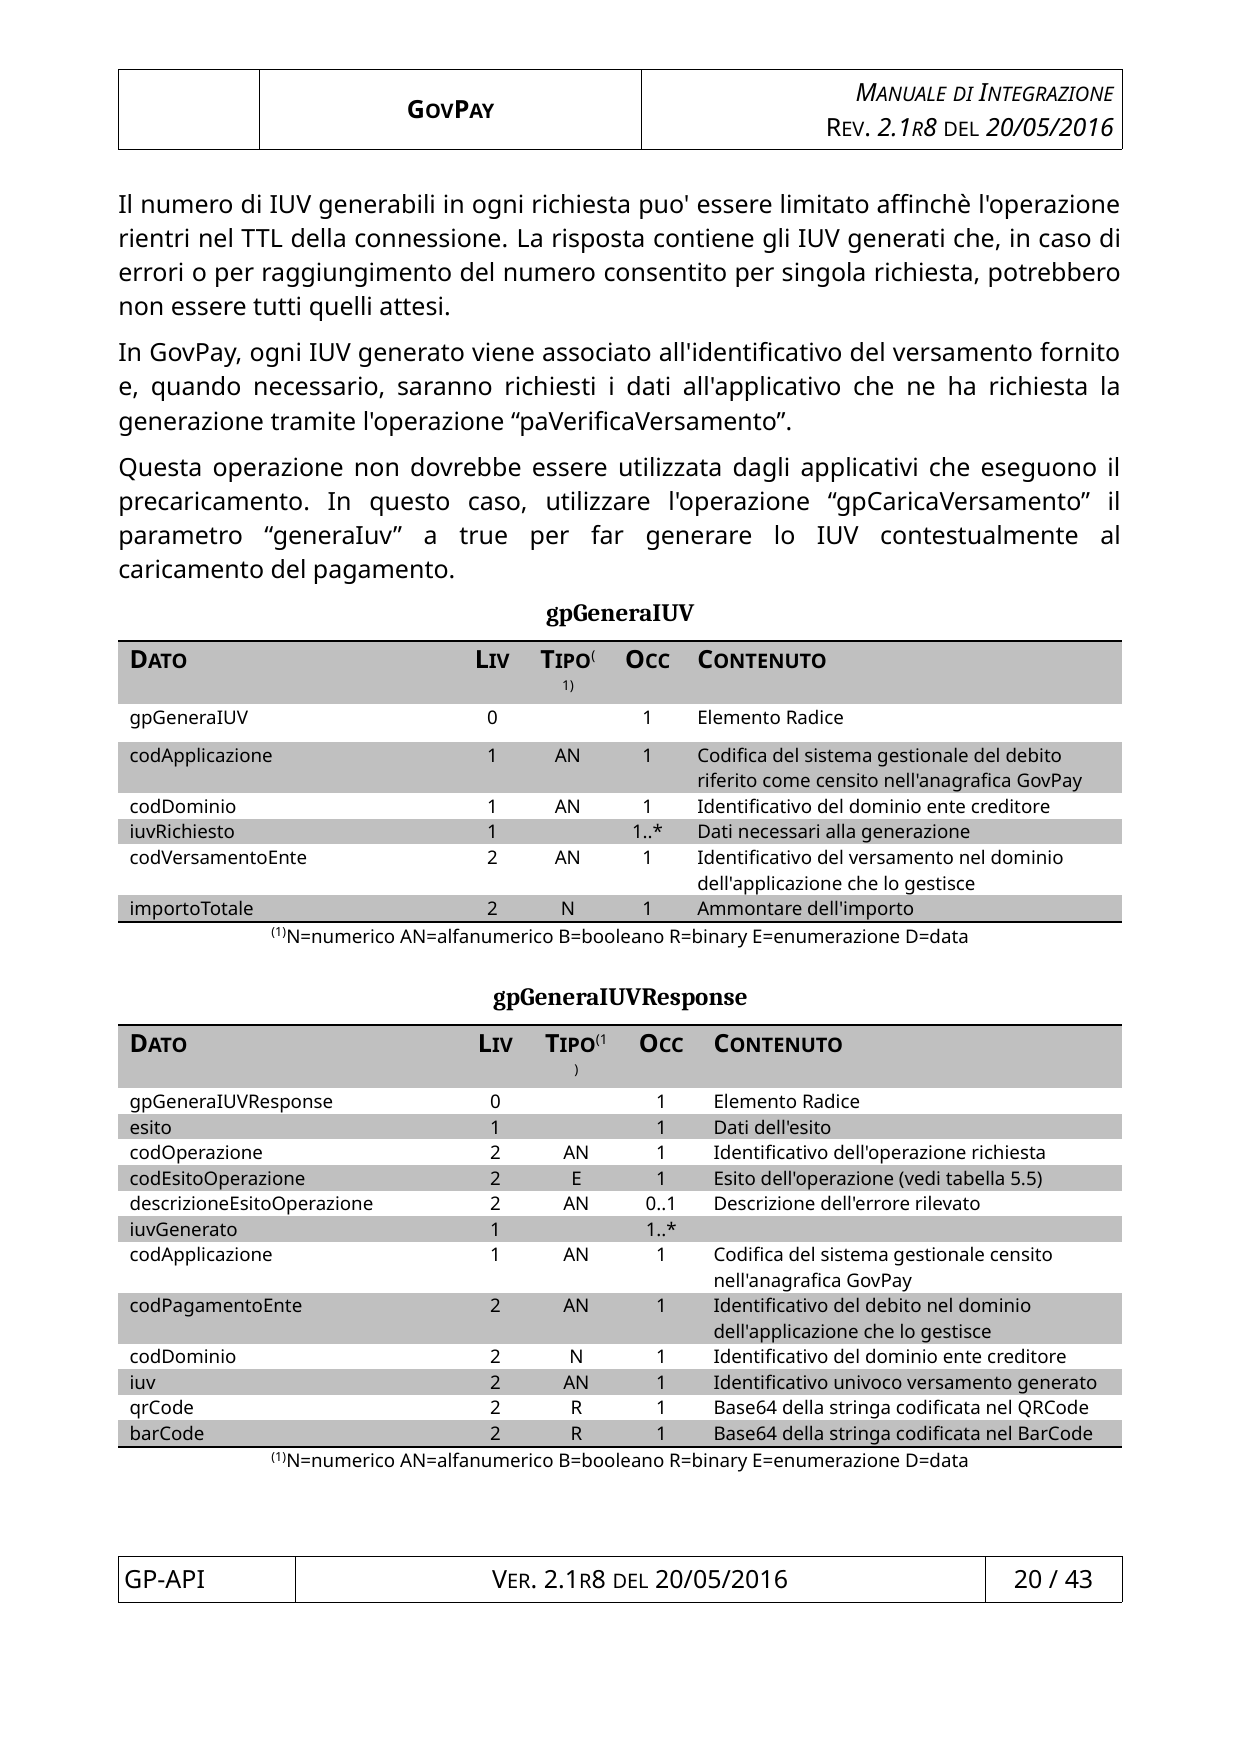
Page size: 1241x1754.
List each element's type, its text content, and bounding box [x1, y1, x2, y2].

table_cell 1 [458, 793, 526, 819]
table_cell [702, 1216, 1122, 1242]
table_cell 1 [458, 819, 526, 844]
table_cell Elemento Radice [702, 1089, 1122, 1114]
table_cell 1 [620, 1242, 702, 1293]
table_cell iuvRichiesto [118, 819, 458, 844]
table_cell [532, 1089, 620, 1114]
table_cell 2 [458, 1395, 532, 1420]
table_cell 2 [458, 1344, 532, 1369]
table_cell AN [532, 1242, 620, 1293]
table_cell Dato [118, 1026, 458, 1088]
table_cell codApplicazione [118, 1242, 458, 1293]
table_cell Identificativo del dominio ente creditore [702, 1344, 1122, 1369]
table_cell Liv [458, 1026, 532, 1088]
table_cell 1 [620, 1089, 702, 1114]
table_cell AN [532, 1140, 620, 1165]
table_cell codEsitoOperazione [118, 1165, 458, 1191]
table_cell 0..1 [620, 1191, 702, 1216]
table_cell Contenuto [686, 642, 1122, 704]
table_cell 1 [620, 1420, 702, 1446]
table_cell importoTotale [118, 895, 458, 921]
table_cell gpGeneraIUVResponse [118, 1089, 458, 1114]
table_cell 2 [458, 1369, 532, 1395]
table_cell Identificativo del versamento nel dominio dell'applicazione che lo gestisce [686, 844, 1122, 895]
table_cell 1 [609, 704, 686, 742]
table_cell 1 [620, 1395, 702, 1420]
table_cell Occ [609, 642, 686, 704]
table_cell Dati necessari alla generazione [686, 819, 1122, 844]
table_cell Tipo(1) [532, 1026, 620, 1088]
table_cell N [526, 895, 609, 921]
table_cell 2 [458, 1191, 532, 1216]
table_cell Dati dell'esito [702, 1114, 1122, 1139]
table_cell barCode [118, 1420, 458, 1446]
table_cell 1..* [609, 819, 686, 844]
text In GovPay, ogni IUV generato viene associato all'identificativo del versamento fornito e, quando necessario, saranno richiesti i dati all'applicativo che ne ha richiesta la generazione tramite l'operazione “paVerificaVersamento”. [118, 335, 1122, 437]
table_cell 1 [609, 793, 686, 819]
table_cell codDominio [118, 793, 458, 819]
table_cell 1 [458, 1216, 532, 1242]
table_cell [532, 1216, 620, 1242]
table_cell 1 [620, 1140, 702, 1165]
table_cell 2 [458, 895, 526, 921]
table_cell 1 [609, 844, 686, 895]
table_cell 0 [458, 704, 526, 742]
table_cell Dato [118, 642, 458, 704]
table_cell 1 [609, 895, 686, 921]
text (1)N=numerico AN=alfanumerico B=booleano R=binary E=enumerazione D=data [118, 1448, 1122, 1473]
table_cell Tipo(1) [526, 642, 609, 704]
table_cell 1..* [620, 1216, 702, 1242]
table_cell iuv [118, 1369, 458, 1395]
table_cell descrizioneEsitoOperazione [118, 1191, 458, 1216]
table_cell 2 [458, 1420, 532, 1446]
table_cell 1 [458, 742, 526, 793]
table_cell 1 [458, 1242, 532, 1293]
table_cell esito [118, 1114, 458, 1139]
text Il numero di IUV generabili in ogni richiesta puo' essere limitato affinchè l'operazione rientri nel TTL della connessione. La risposta contiene gli IUV generati che, in caso di errori o per raggiungimento del numero consentito per singola richiesta, potrebbero non essere tutti quelli attesi. [118, 186, 1122, 322]
table_cell codDominio [118, 1344, 458, 1369]
table_cell codOperazione [118, 1140, 458, 1165]
table_cell Base64 della stringa codificata nel BarCode [702, 1420, 1122, 1446]
table_cell AN [526, 793, 609, 819]
table_cell 2 [458, 1165, 532, 1191]
table_cell 2 [458, 1140, 532, 1165]
table_cell gpGeneraIUV [118, 704, 458, 742]
table_cell Codifica del sistema gestionale censito nell'anagrafica GovPay [702, 1242, 1122, 1293]
table_cell R [532, 1395, 620, 1420]
table_cell N [532, 1344, 620, 1369]
table_cell 2 [458, 1293, 532, 1344]
table_cell Esito dell'operazione (vedi tabella 5.5) [702, 1165, 1122, 1191]
table_cell AN [526, 844, 609, 895]
table_cell Identificativo del dominio ente creditore [686, 793, 1122, 819]
table_cell AN [532, 1293, 620, 1344]
table_cell 0 [458, 1089, 532, 1114]
table_cell 1 [609, 742, 686, 793]
table_cell AN [532, 1191, 620, 1216]
table_cell 1 [620, 1114, 702, 1139]
table_cell Base64 della stringa codificata nel QRCode [702, 1395, 1122, 1420]
table_cell 2 [458, 844, 526, 895]
table_cell Occ [620, 1026, 702, 1088]
table_cell AN [532, 1369, 620, 1395]
table_cell Descrizione dell'errore rilevato [702, 1191, 1122, 1216]
table_cell 1 [620, 1293, 702, 1344]
table_cell qrCode [118, 1395, 458, 1420]
table_cell codPagamentoEnte [118, 1293, 458, 1344]
table_cell Contenuto [702, 1026, 1122, 1088]
table_cell AN [526, 742, 609, 793]
table_cell Identificativo dell'operazione richiesta [702, 1140, 1122, 1165]
table_cell codApplicazione [118, 742, 458, 793]
table_cell R [532, 1420, 620, 1446]
text Questa operazione non dovrebbe essere utilizzata dagli applicativi che eseguono il precaricamento. In questo caso, utilizzare l'operazione “gpCaricaVersamento” il parametro “generaIuv” a true per far generare lo IUV contestualmente al caricamento del pagamento. [118, 450, 1122, 586]
table_header gpGeneraIUVResponse [118, 983, 1122, 1024]
table_cell iuvGenerato [118, 1216, 458, 1242]
table_cell [526, 819, 609, 844]
table_cell 1 [620, 1165, 702, 1191]
table_cell 1 [458, 1114, 532, 1139]
table_cell Codifica del sistema gestionale del debito riferito come censito nell'anagrafica GovPay [686, 742, 1122, 793]
table_cell 1 [620, 1344, 702, 1369]
table_header gpGeneraIUV [118, 599, 1122, 640]
table_cell codVersamentoEnte [118, 844, 458, 895]
table_cell Identificativo univoco versamento generato [702, 1369, 1122, 1395]
table_cell Ammontare dell'importo [686, 895, 1122, 921]
table_cell E [532, 1165, 620, 1191]
table_cell [532, 1114, 620, 1139]
table_cell Identificativo del debito nel dominio dell'applicazione che lo gestisce [702, 1293, 1122, 1344]
table_cell 1 [620, 1369, 702, 1395]
text (1)N=numerico AN=alfanumerico B=booleano R=binary E=enumerazione D=data [118, 923, 1122, 948]
table_cell [526, 704, 609, 742]
table_cell Elemento Radice [686, 704, 1122, 742]
table_cell Liv [458, 642, 526, 704]
